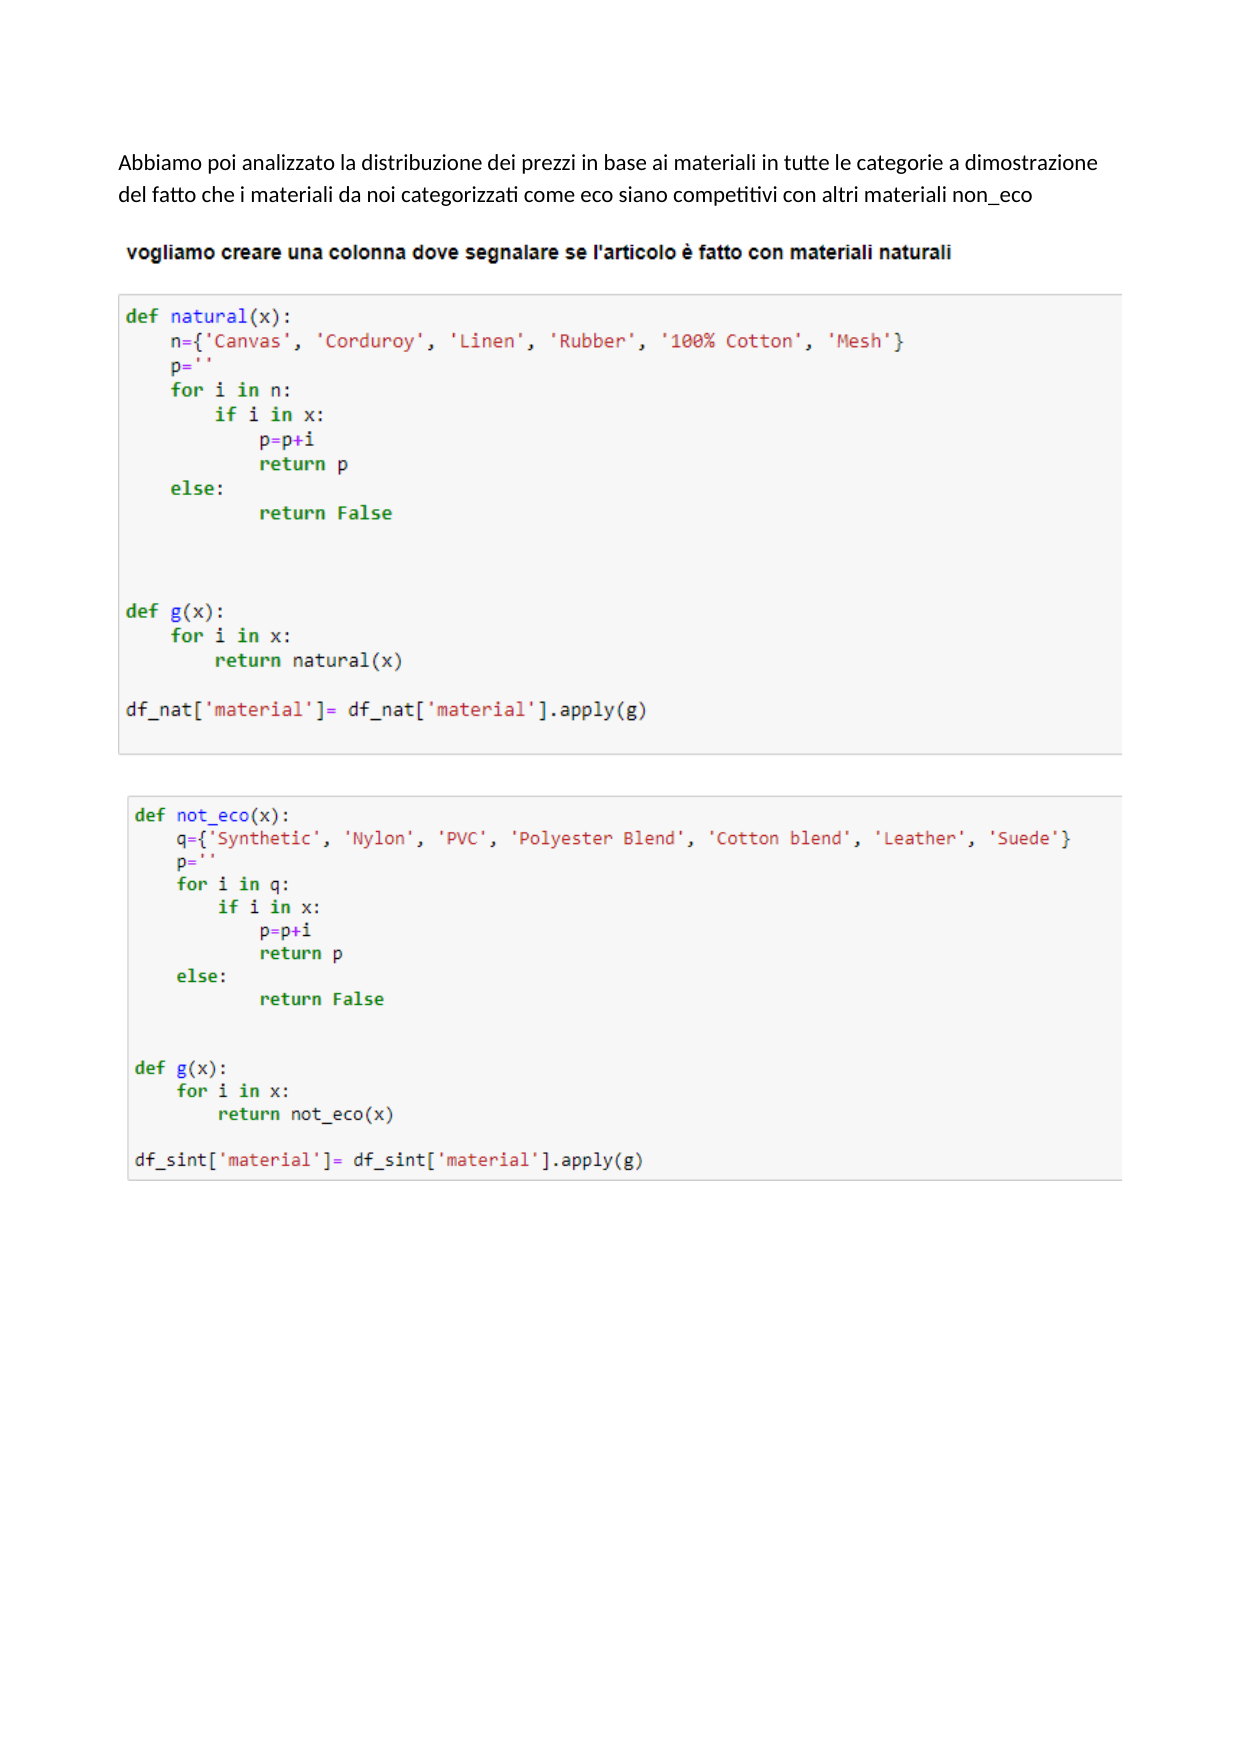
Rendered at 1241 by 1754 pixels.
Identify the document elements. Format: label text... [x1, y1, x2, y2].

text Abbiamo poi analizzato la distribuzione dei prezzi in base ai materiali in tutte le categorie a dimostrazione del fatto che i materiali da noi categorizzati come eco siano competitivi con altri materiali non_eco [118, 148, 1122, 208]
picture [118, 232, 1123, 761]
picture [118, 785, 1123, 1181]
